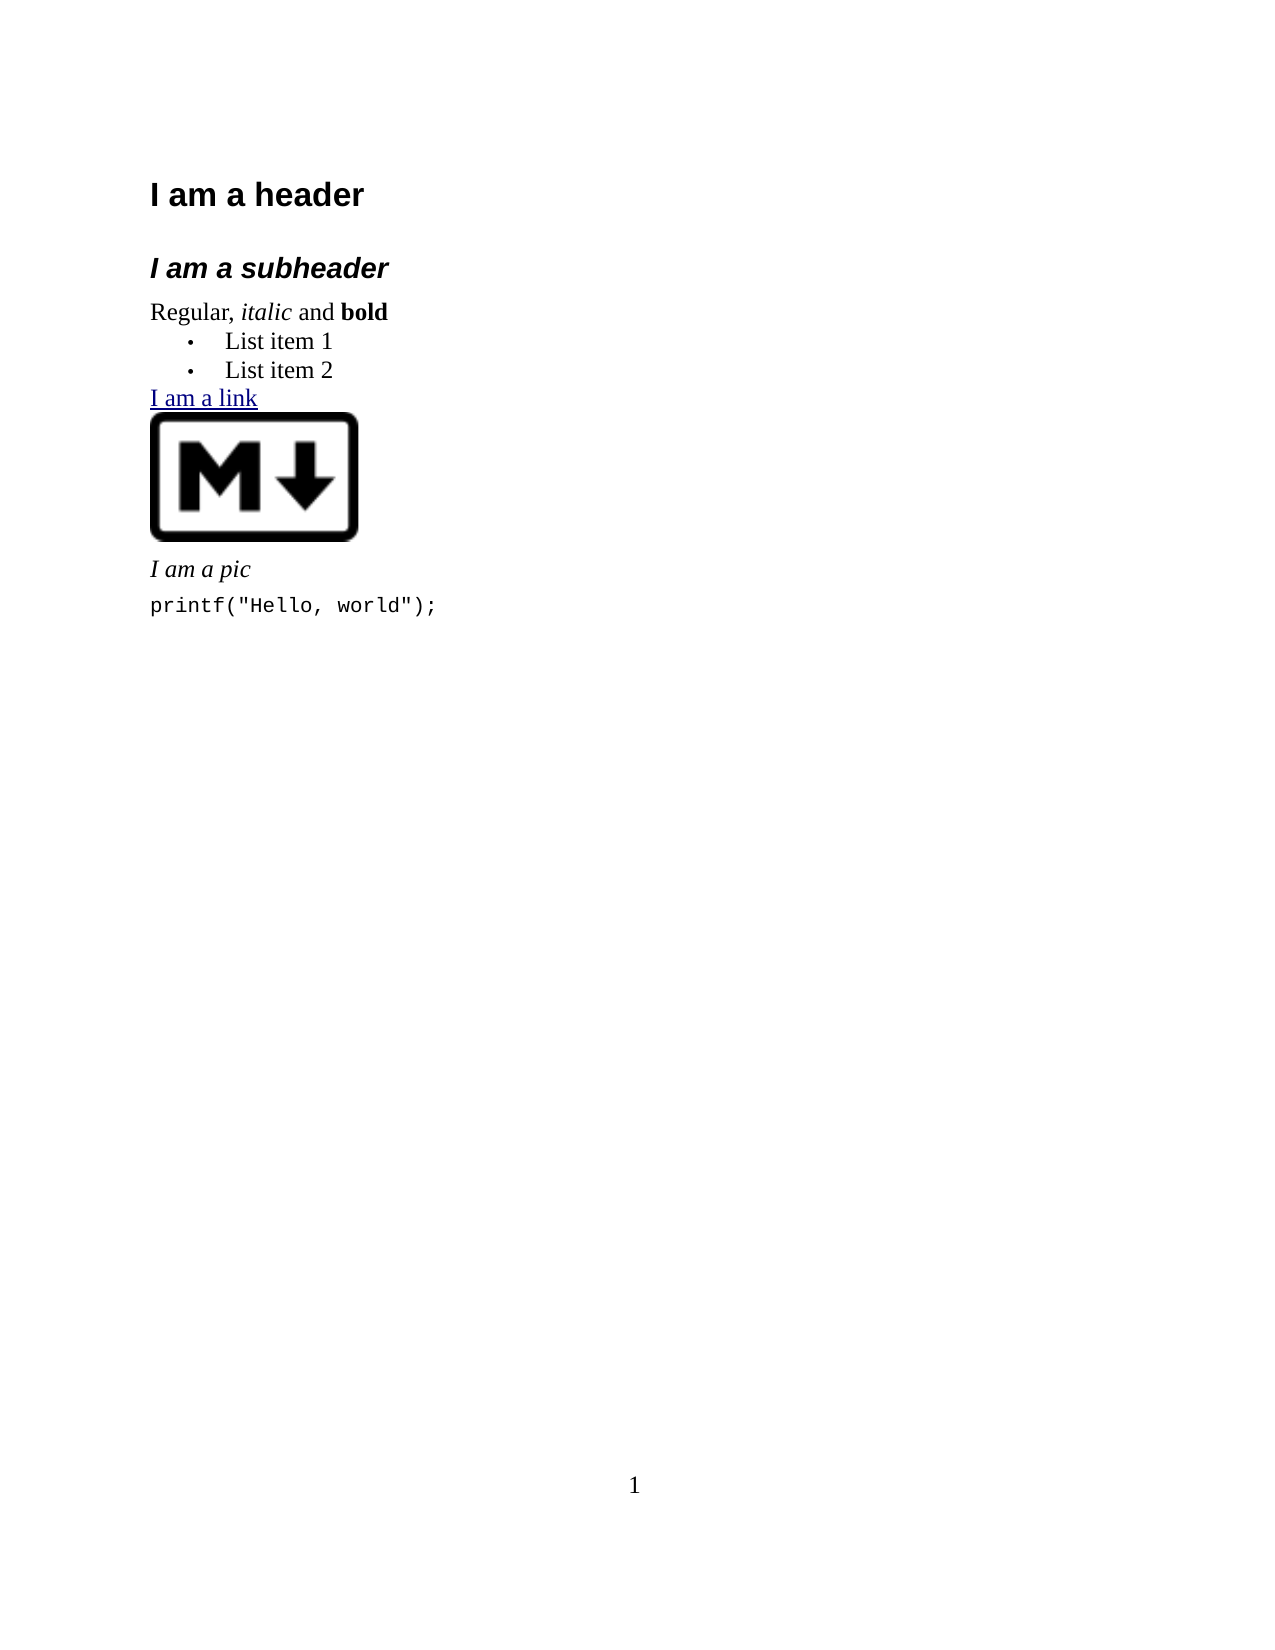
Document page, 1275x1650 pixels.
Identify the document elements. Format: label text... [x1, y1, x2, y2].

subtitle I am a header [150, 175, 1125, 214]
text Regular, italic and bold [150, 297, 1125, 326]
list List item 2 [187, 355, 1125, 383]
text I am a link [150, 383, 1125, 412]
text I am a pic [150, 554, 1125, 583]
list List item 1 [187, 326, 1125, 355]
picture [150, 412, 359, 542]
text printf("Hello, world"); [150, 595, 1125, 619]
subtitle I am a subheader [150, 251, 1125, 285]
